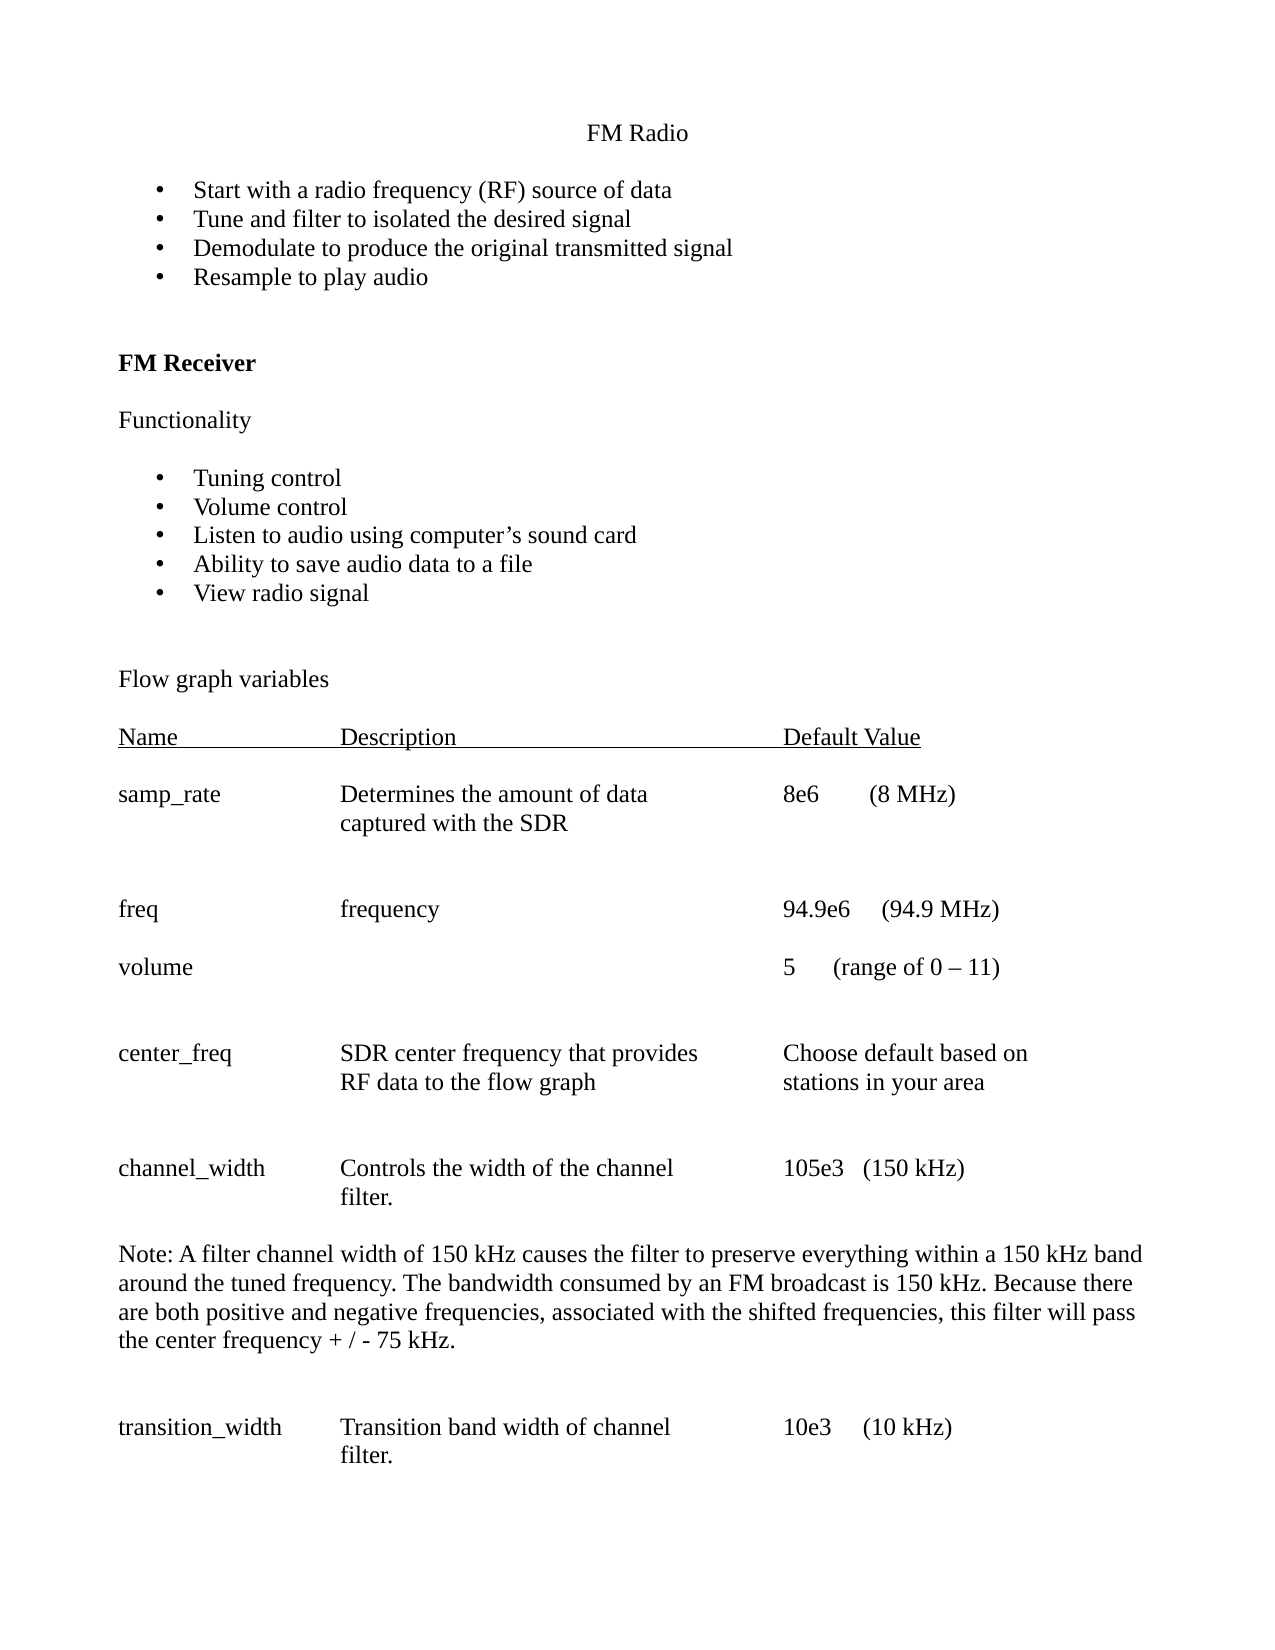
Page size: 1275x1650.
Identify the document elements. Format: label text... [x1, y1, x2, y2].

text center_freq SDR center frequency that provides Choose default based on [118, 1038, 1157, 1067]
text FM Radio [118, 118, 1157, 147]
list Demodulate to produce the original transmitted signal [156, 233, 1157, 262]
text samp_rate Determines the amount of data 8e6 (8 MHz) [118, 779, 1157, 808]
text freq frequency 94.9e6 (94.9 MHz) [118, 894, 1157, 923]
list Tune and filter to isolated the desired signal [156, 204, 1157, 233]
list Tuning control [156, 463, 1157, 492]
text Functionality [118, 406, 1157, 434]
text captured with the SDR [118, 808, 1157, 837]
text filter. [118, 1441, 1157, 1469]
list Volume control [156, 492, 1157, 521]
list Start with a radio frequency (RF) source of data [156, 176, 1157, 204]
text volume 5 (range of 0 – 11) [118, 952, 1157, 981]
list Ability to save audio data to a file [156, 549, 1157, 578]
list View radio signal [156, 578, 1157, 607]
text transition_width Transition band width of channel 10e3 (10 kHz) [118, 1412, 1157, 1441]
text filter. [118, 1182, 1157, 1211]
text RF data to the flow graph stations in your area [118, 1067, 1157, 1096]
list Listen to audio using computer’s sound card [156, 521, 1157, 549]
text Note: A filter channel width of 150 kHz causes the filter to preserve everything within a 150 kHz band around the tuned frequency. The bandwidth consumed by an FM broadcast is 150 kHz. Because there are both positive and negative frequencies, associated with the shifted frequencies, this filter will pass the center frequency + / - 75 kHz. [118, 1239, 1157, 1354]
text FM Receiver [118, 348, 1157, 377]
text Flow graph variables [118, 664, 1157, 693]
text Name Description Default Value [118, 722, 1157, 751]
list Resample to play audio [156, 262, 1157, 291]
text channel_width Controls the width of the channel 105e3 (150 kHz) [118, 1153, 1157, 1182]
